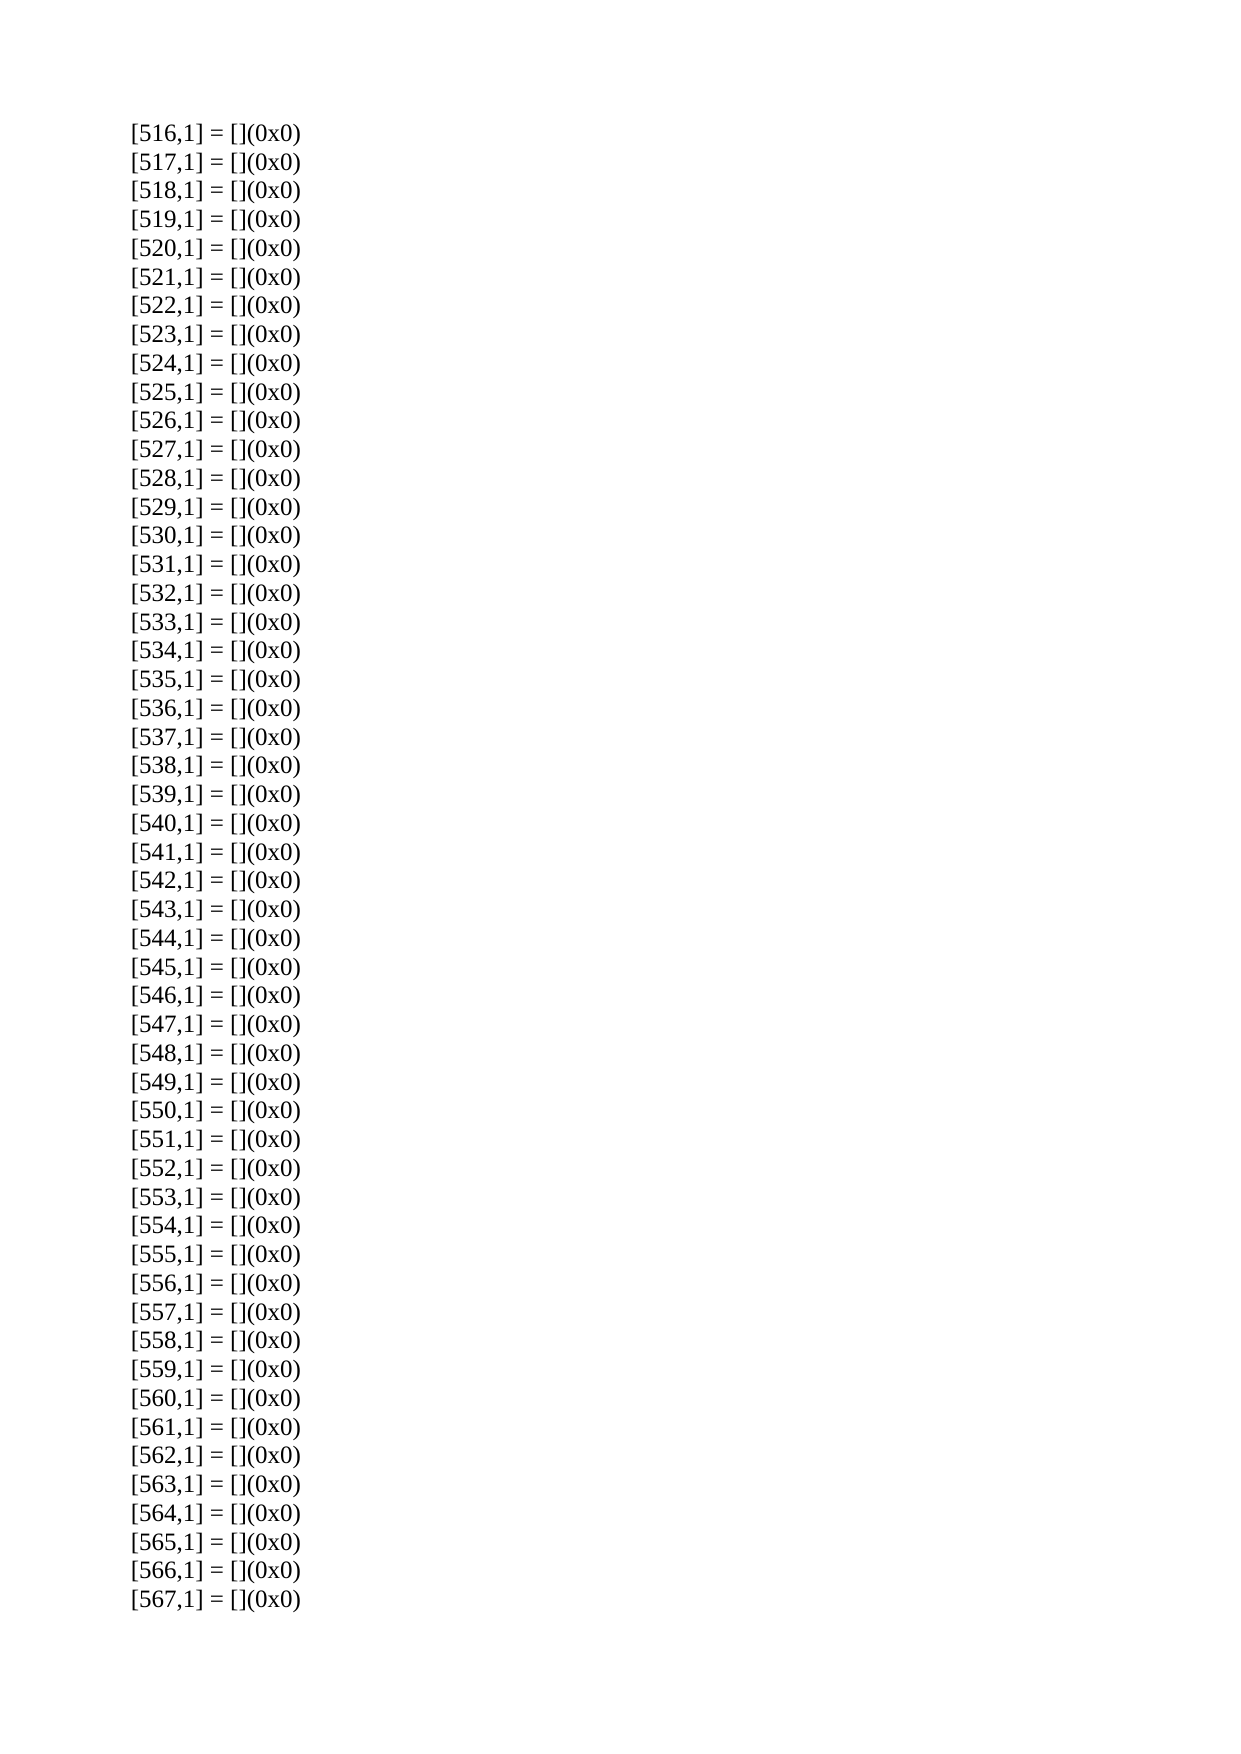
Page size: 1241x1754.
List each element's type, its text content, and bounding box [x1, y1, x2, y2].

text [516,1] = [](0x0) [118, 118, 1122, 147]
text [549,1] = [](0x0) [118, 1067, 1122, 1096]
text [537,1] = [](0x0) [118, 722, 1122, 751]
text [542,1] = [](0x0) [118, 866, 1122, 894]
text [531,1] = [](0x0) [118, 549, 1122, 578]
text [551,1] = [](0x0) [118, 1124, 1122, 1153]
text [528,1] = [](0x0) [118, 463, 1122, 492]
text [523,1] = [](0x0) [118, 319, 1122, 348]
text [556,1] = [](0x0) [118, 1268, 1122, 1297]
text [558,1] = [](0x0) [118, 1326, 1122, 1354]
text [565,1] = [](0x0) [118, 1527, 1122, 1556]
text [561,1] = [](0x0) [118, 1412, 1122, 1441]
text [530,1] = [](0x0) [118, 521, 1122, 549]
text [535,1] = [](0x0) [118, 664, 1122, 693]
text [546,1] = [](0x0) [118, 981, 1122, 1009]
text [540,1] = [](0x0) [118, 808, 1122, 837]
text [547,1] = [](0x0) [118, 1009, 1122, 1038]
text [543,1] = [](0x0) [118, 894, 1122, 923]
text [517,1] = [](0x0) [118, 147, 1122, 176]
text [567,1] = [](0x0) [118, 1584, 1122, 1613]
text [532,1] = [](0x0) [118, 578, 1122, 607]
text [536,1] = [](0x0) [118, 693, 1122, 722]
text [521,1] = [](0x0) [118, 262, 1122, 291]
text [552,1] = [](0x0) [118, 1153, 1122, 1182]
text [555,1] = [](0x0) [118, 1239, 1122, 1268]
text [524,1] = [](0x0) [118, 348, 1122, 377]
text [519,1] = [](0x0) [118, 204, 1122, 233]
text [522,1] = [](0x0) [118, 291, 1122, 319]
text [518,1] = [](0x0) [118, 176, 1122, 204]
text [538,1] = [](0x0) [118, 751, 1122, 779]
text [527,1] = [](0x0) [118, 434, 1122, 463]
text [559,1] = [](0x0) [118, 1354, 1122, 1383]
text [525,1] = [](0x0) [118, 377, 1122, 406]
text [554,1] = [](0x0) [118, 1211, 1122, 1239]
text [562,1] = [](0x0) [118, 1441, 1122, 1469]
text [564,1] = [](0x0) [118, 1498, 1122, 1527]
text [548,1] = [](0x0) [118, 1038, 1122, 1067]
text [566,1] = [](0x0) [118, 1556, 1122, 1584]
text [563,1] = [](0x0) [118, 1469, 1122, 1498]
text [529,1] = [](0x0) [118, 492, 1122, 521]
text [560,1] = [](0x0) [118, 1383, 1122, 1412]
text [539,1] = [](0x0) [118, 779, 1122, 808]
text [544,1] = [](0x0) [118, 923, 1122, 952]
text [553,1] = [](0x0) [118, 1182, 1122, 1211]
text [557,1] = [](0x0) [118, 1297, 1122, 1326]
text [533,1] = [](0x0) [118, 607, 1122, 636]
text [541,1] = [](0x0) [118, 837, 1122, 866]
text [545,1] = [](0x0) [118, 952, 1122, 981]
text [520,1] = [](0x0) [118, 233, 1122, 262]
text [534,1] = [](0x0) [118, 636, 1122, 664]
text [526,1] = [](0x0) [118, 406, 1122, 434]
text [550,1] = [](0x0) [118, 1096, 1122, 1124]
